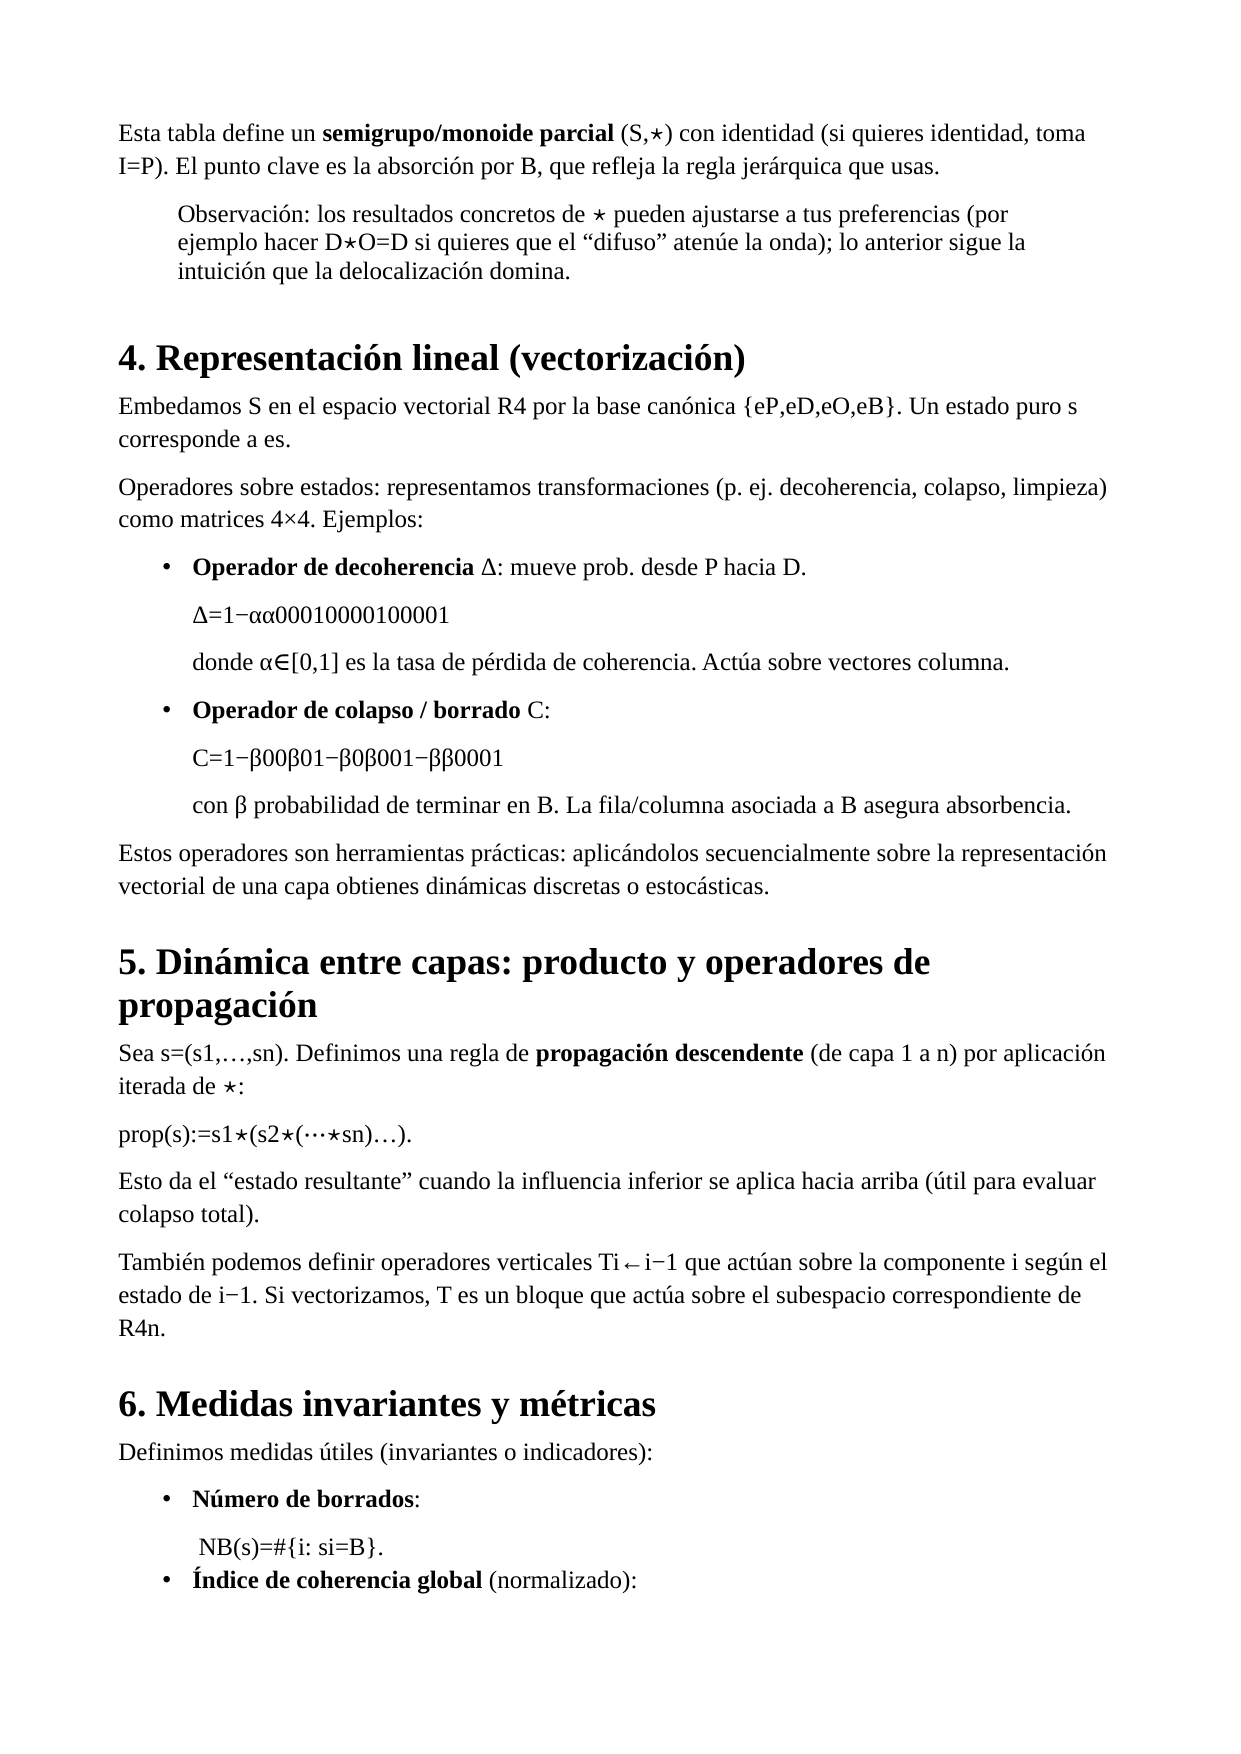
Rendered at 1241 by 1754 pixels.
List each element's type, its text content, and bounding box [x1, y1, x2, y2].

list Operador de decoherencia Δ: mueve prob. desde P hacia D. [162, 552, 1122, 581]
text Observación: los resultados concretos de ⋆ pueden ajustarse a tus preferencias (por ejemplo hacer D⋆O=D si quieres que el “difuso” atenúe la onda); lo anterior sigue la intuición que la delocalización domina. [177, 199, 1063, 285]
text Definimos medidas útiles (invariantes o indicadores): [118, 1437, 1122, 1466]
list Operador de colapso / borrado C: [162, 695, 1122, 724]
text Esto da el “estado resultante” cuando la influencia inferior se aplica hacia arriba (útil para evaluar colapso total). [118, 1166, 1122, 1228]
subtitle 6. Medidas invariantes y métricas [118, 1381, 1122, 1424]
text Esta tabla define un semigrupo/monoide parcial (S,⋆) con identidad (si quieres identidad, toma I=P). El punto clave es la absorción por B, que refleja la regla jerárquica que usas. [118, 118, 1122, 180]
subtitle 5. Dinámica entre capas: producto y operadores de propagación [118, 939, 1122, 1026]
text Embedamos S en el espacio vectorial R4 por la base canónica {eP​,eD​,eO​,eB​}. Un estado puro s corresponde a es​. [118, 391, 1122, 453]
subtitle 4. Representación lineal (vectorización) [118, 335, 1122, 378]
list C=​1−β00β​01−β0β​001−ββ​0001​​ [162, 743, 1122, 771]
text Operadores sobre estados: representamos transformaciones (p. ej. decoherencia, colapso, limpieza) como matrices 4×4. Ejemplos: [118, 472, 1122, 533]
text Sea s=(s1​,…,sn​). Definimos una regla de propagación descendente (de capa 1 a n) por aplicación iterada de ⋆: [118, 1038, 1122, 1100]
list Índice de coherencia global (normalizado): [162, 1565, 1122, 1594]
list donde α∈[0,1] es la tasa de pérdida de coherencia. Actúa sobre vectores columna. [162, 647, 1122, 676]
text También podemos definir operadores verticales Ti←i−1​ que actúan sobre la componente i según el estado de i−1. Si vectorizamos, T es un bloque que actúa sobre el subespacio correspondiente de R4n. [118, 1247, 1122, 1342]
list Número de borrados: [162, 1484, 1122, 1513]
text prop(s):=s1​⋆(s2​⋆(⋯⋆sn​)…). [118, 1119, 1122, 1147]
list NB​(s)=#{i: si​=B}. [162, 1532, 1122, 1561]
list Δ=​1−αα00​0100​0010​0001​​ [162, 600, 1122, 628]
text Estos operadores son herramientas prácticas: aplicándolos secuencialmente sobre la representación vectorial de una capa obtienes dinámicas discretas o estocásticas. [118, 838, 1122, 899]
list con β probabilidad de terminar en B. La fila/columna asociada a B asegura absorbencia. [162, 790, 1122, 819]
